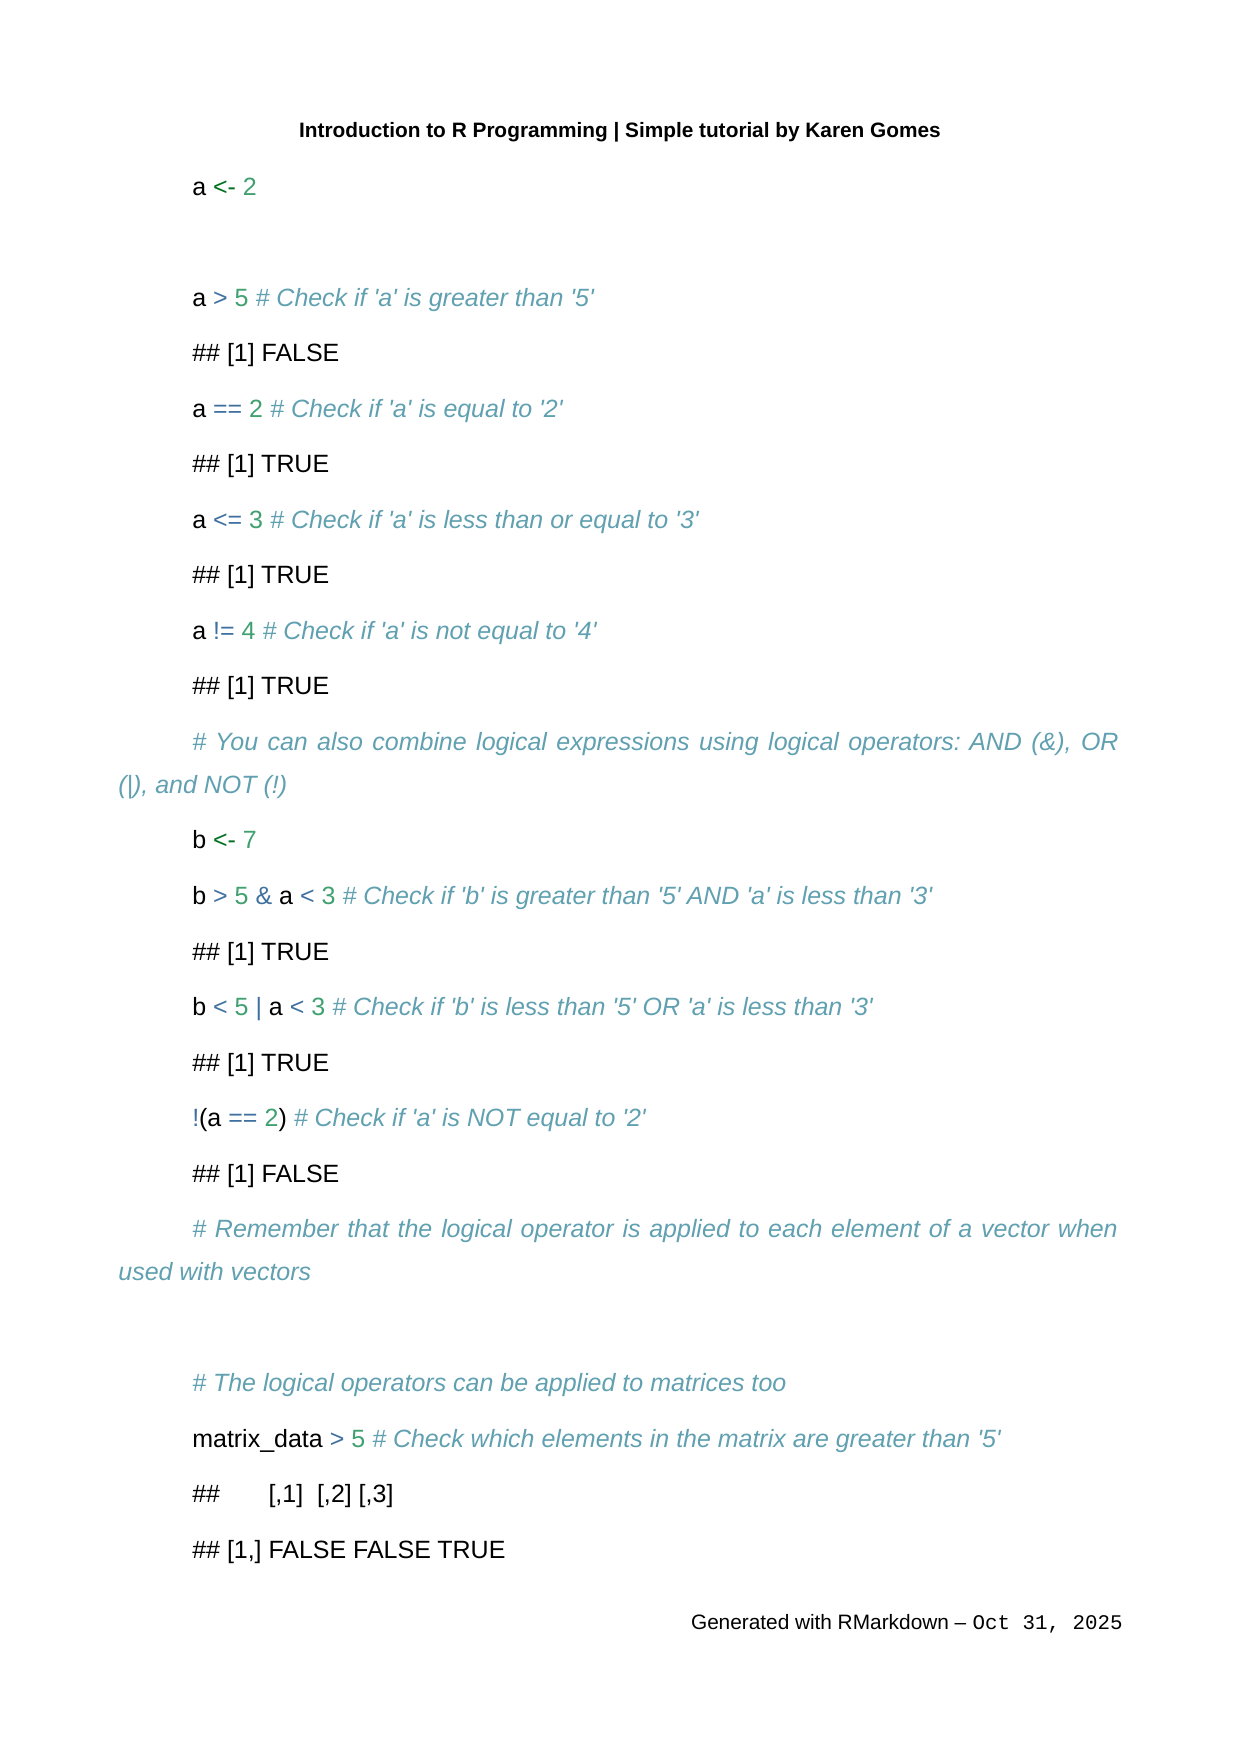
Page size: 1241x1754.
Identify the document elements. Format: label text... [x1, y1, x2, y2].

text a != 4 # Check if 'a' is not equal to '4' [118, 616, 1122, 644]
text ## [1] TRUE [118, 936, 1122, 965]
text # The logical operators can be applied to matrices too [118, 1368, 1122, 1397]
text ## [1] FALSE [118, 1158, 1122, 1187]
text # You can also combine logical expressions using logical operators: AND (&), OR (|), and NOT (!) [118, 727, 1122, 799]
text ## [1,] FALSE FALSE TRUE [118, 1535, 1122, 1563]
text ## [1] TRUE [118, 671, 1122, 700]
text a <= 3 # Check if 'a' is less than or equal to '3' [118, 505, 1122, 533]
text ## [1] TRUE [118, 560, 1122, 589]
text a == 2 # Check if 'a' is equal to '2' [118, 394, 1122, 422]
text b > 5 & a < 3 # Check if 'b' is greater than '5' AND 'a' is less than '3' [118, 881, 1122, 910]
text # Remember that the logical operator is applied to each element of a vector when used with vectors [118, 1214, 1122, 1286]
text ## [1] TRUE [118, 449, 1122, 478]
text a > 5 # Check if 'a' is greater than '5' [118, 283, 1122, 311]
text !(a == 2) # Check if 'a' is NOT equal to '2' [118, 1103, 1122, 1132]
text a <- 2 [118, 172, 1122, 200]
text b < 5 | a < 3 # Check if 'b' is less than '5' OR 'a' is less than '3' [118, 992, 1122, 1021]
text matrix_data > 5 # Check which elements in the matrix are greater than '5' [118, 1424, 1122, 1452]
text ## [,1] [,2] [,3] [118, 1479, 1122, 1508]
text b <- 7 [118, 825, 1122, 854]
text ## [1] TRUE [118, 1047, 1122, 1076]
text ## [1] FALSE [118, 338, 1122, 367]
